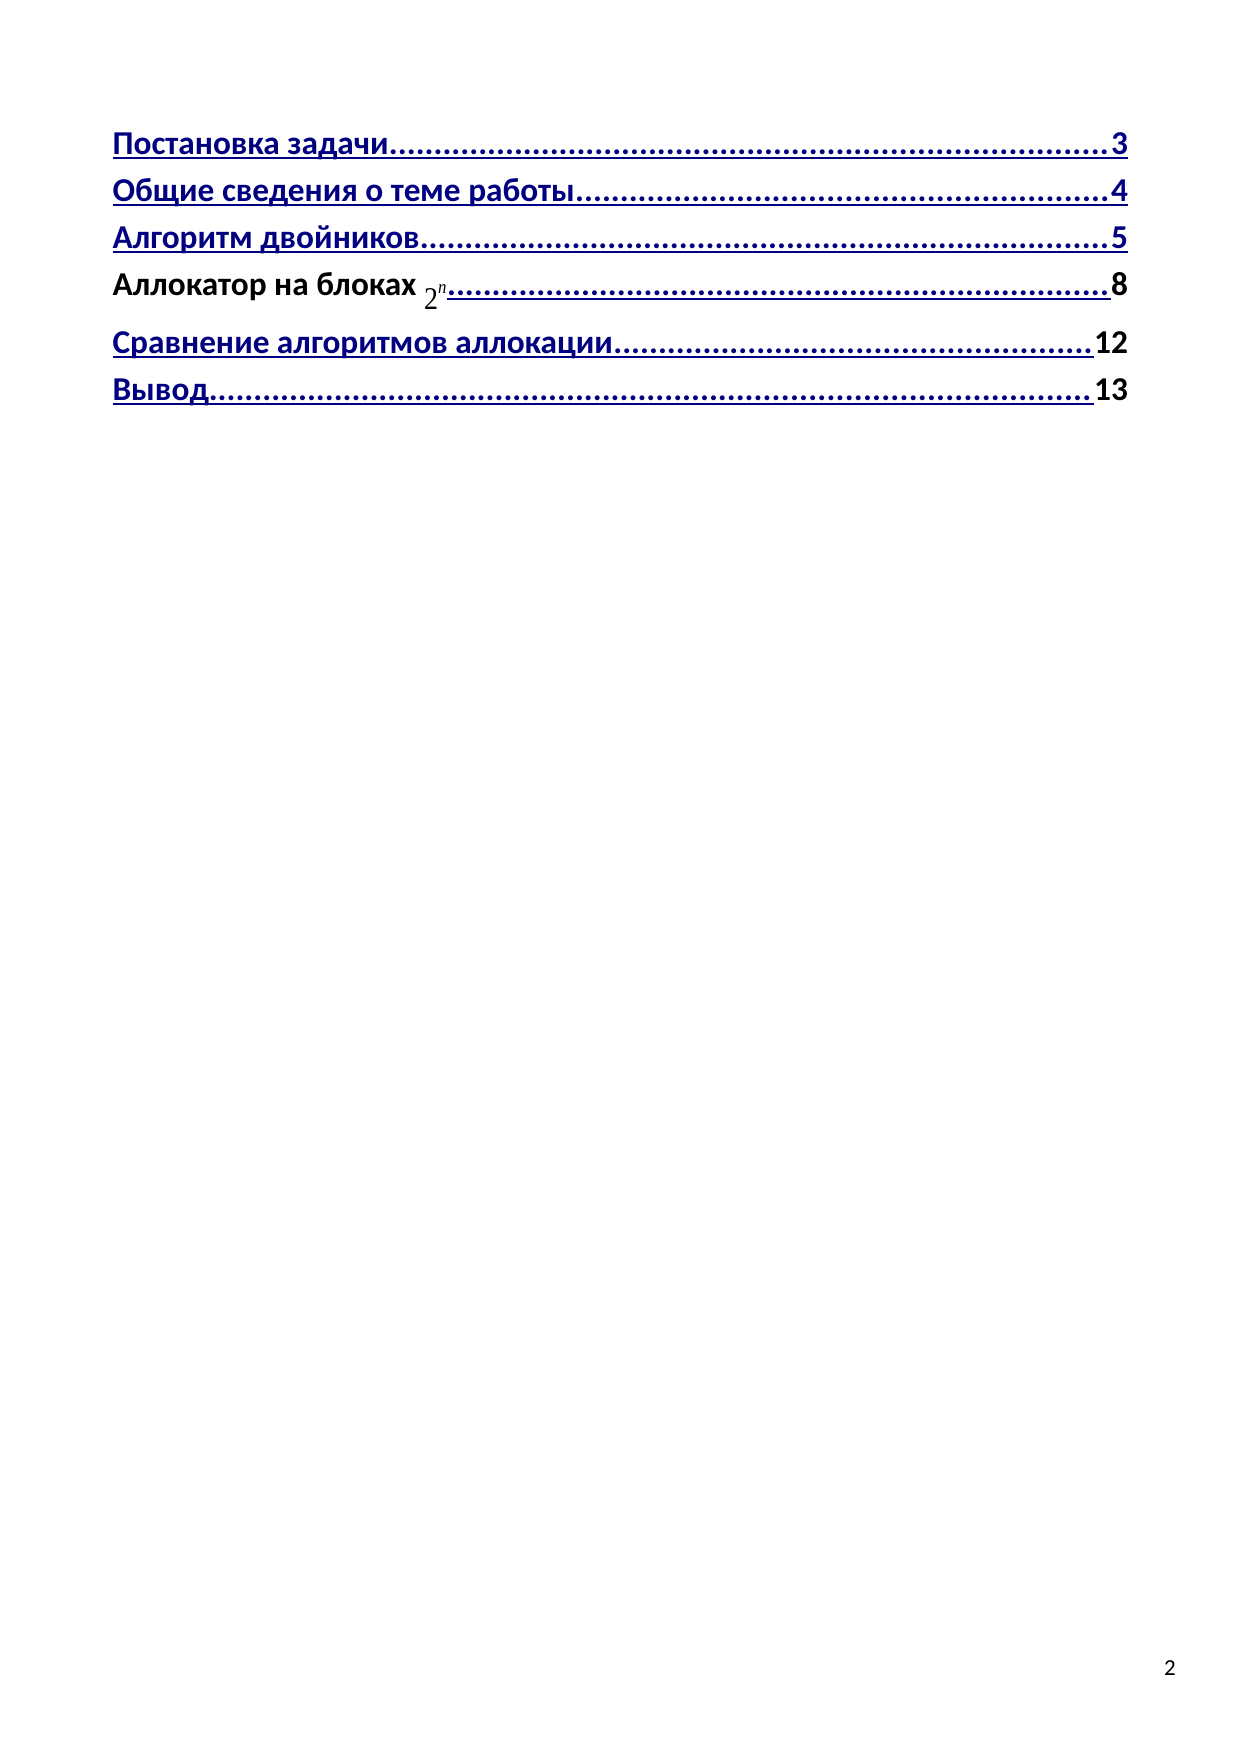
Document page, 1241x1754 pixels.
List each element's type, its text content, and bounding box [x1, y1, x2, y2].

text Сравнение алгоритмов аллокации 12 [112, 321, 1176, 362]
text Вывод 13 [112, 368, 1176, 409]
text Постановка задачи 3 [112, 122, 1176, 163]
text Аллокатор на блоках 8 [112, 263, 1176, 315]
text Общие сведения о теме работы 4 [112, 169, 1176, 210]
text Алгоритм двойников 5 [112, 216, 1176, 257]
